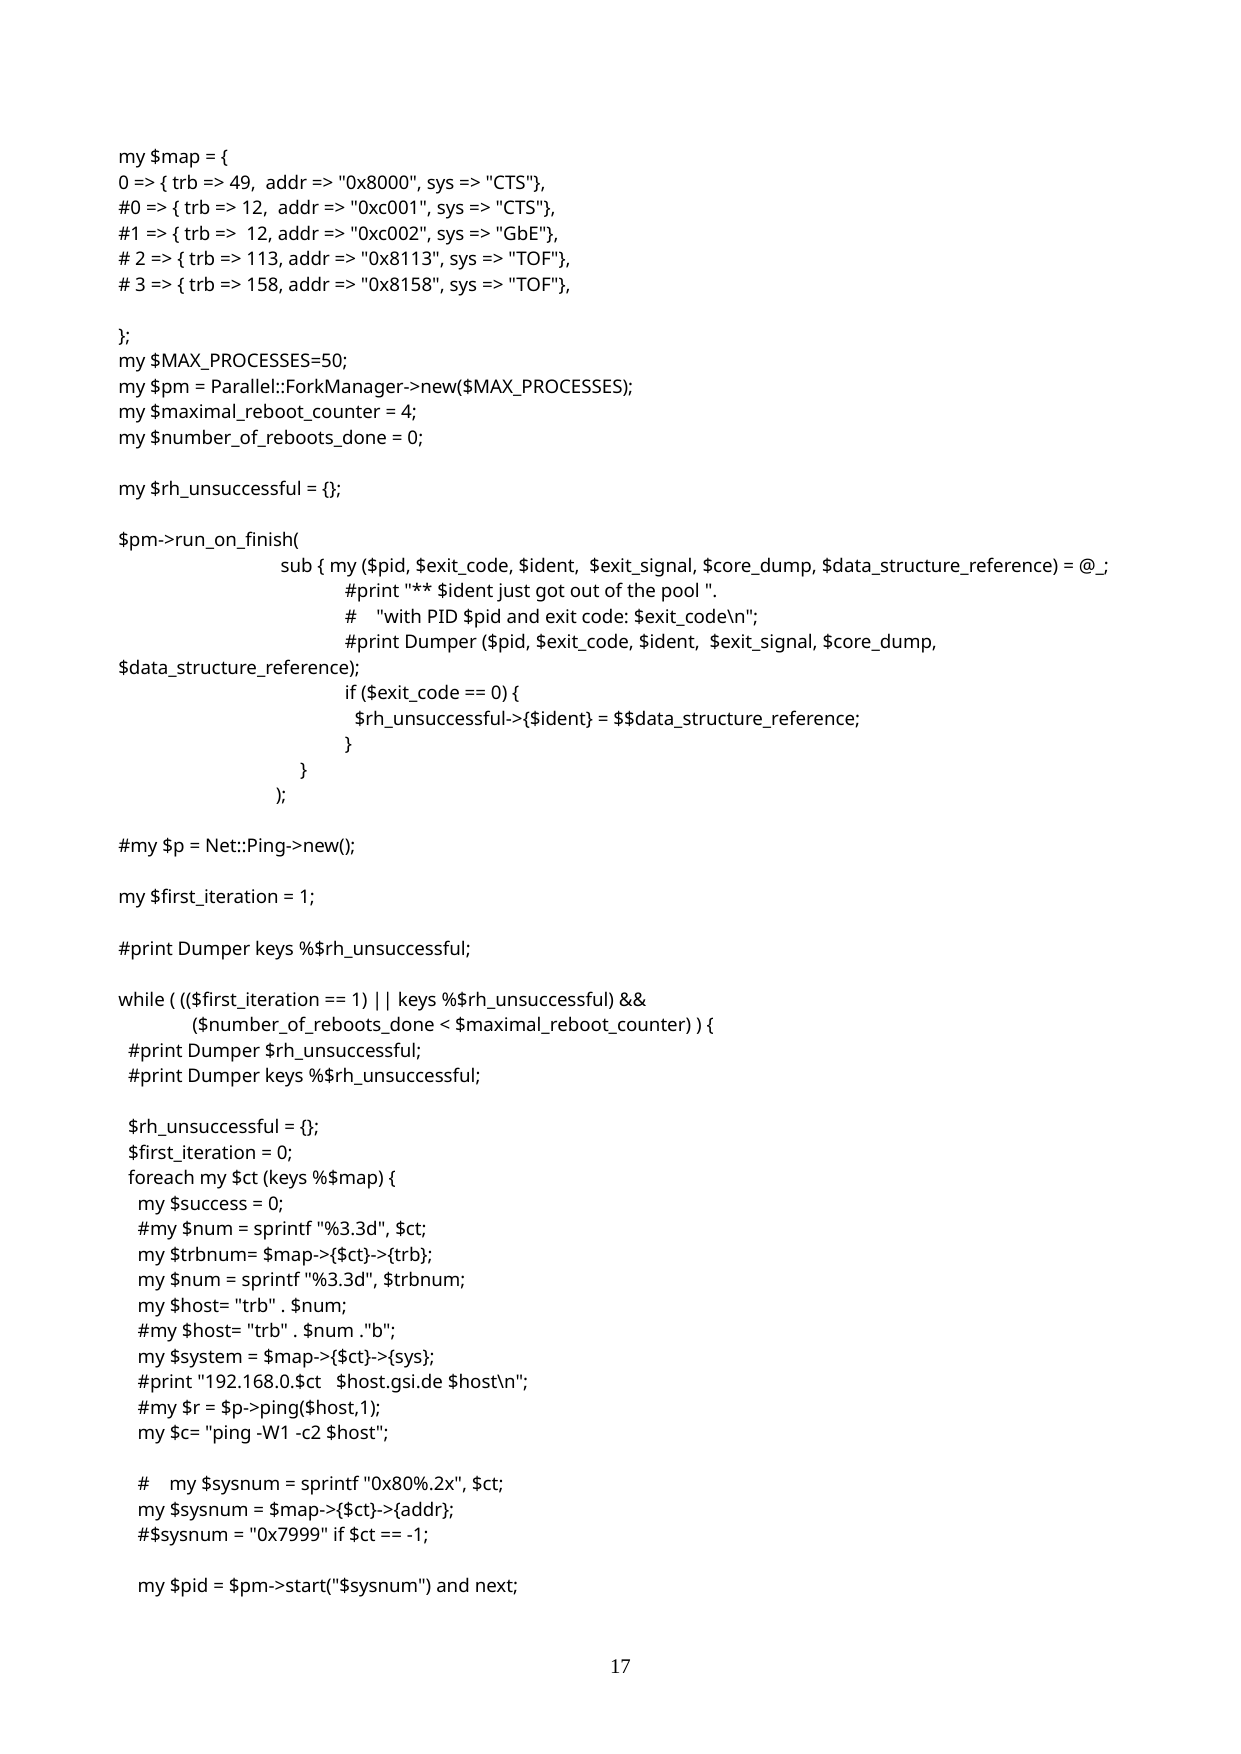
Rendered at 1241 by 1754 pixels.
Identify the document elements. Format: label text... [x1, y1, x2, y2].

text $rh_unsuccessful = {}; [118, 1113, 1122, 1139]
text #print Dumper keys %$rh_unsuccessful; [118, 1062, 1122, 1088]
text $rh_unsuccessful->{$ident} = $$data_structure_reference; [118, 705, 1122, 731]
text #print Dumper $rh_unsuccessful; [118, 1037, 1122, 1062]
text # "with PID $pid and exit code: $exit_code\n"; [118, 603, 1122, 628]
text my $system = $map->{$ct}->{sys}; [118, 1343, 1122, 1369]
text my $pm = Parallel::ForkManager->new($MAX_PROCESSES); [118, 373, 1122, 399]
text #print Dumper ($pid, $exit_code, $ident, $exit_signal, $core_dump, $data_structure_reference); [118, 628, 1122, 679]
text $first_iteration = 0; [118, 1139, 1122, 1164]
text # my $sysnum = sprintf "0x80%.2x", $ct; [118, 1471, 1122, 1496]
text my $success = 0; [118, 1190, 1122, 1216]
text my $map = { [118, 144, 1122, 169]
text while ( (($first_iteration == 1) || keys %$rh_unsuccessful) && [118, 986, 1122, 1011]
text my $maximal_reboot_counter = 4; [118, 399, 1122, 424]
text }; [118, 322, 1122, 348]
text #1 => { trb => 12, addr => "0xc002", sys => "GbE"}, [118, 220, 1122, 246]
text foreach my $ct (keys %$map) { [118, 1164, 1122, 1190]
text my $MAX_PROCESSES=50; [118, 348, 1122, 373]
text #my $host= "trb" . $num ."b"; [118, 1318, 1122, 1343]
text } [118, 731, 1122, 756]
text my $num = sprintf "%3.3d", $trbnum; [118, 1267, 1122, 1292]
text #my $r = $p->ping($host,1); [118, 1394, 1122, 1420]
text my $pid = $pm->start("$sysnum") and next; [118, 1573, 1122, 1598]
text $pm->run_on_finish( [118, 526, 1122, 552]
text if ($exit_code == 0) { [118, 679, 1122, 705]
text my $number_of_reboots_done = 0; [118, 424, 1122, 450]
text my $trbnum= $map->{$ct}->{trb}; [118, 1241, 1122, 1267]
text 0 => { trb => 49, addr => "0x8000", sys => "CTS"}, [118, 169, 1122, 195]
text #print Dumper keys %$rh_unsuccessful; [118, 935, 1122, 960]
text # 3 => { trb => 158, addr => "0x8158", sys => "TOF"}, [118, 271, 1122, 297]
text ($number_of_reboots_done < $maximal_reboot_counter) ) { [118, 1011, 1122, 1037]
text #my $p = Net::Ping->new(); [118, 833, 1122, 858]
text my $host= "trb" . $num; [118, 1292, 1122, 1318]
text #my $num = sprintf "%3.3d", $ct; [118, 1216, 1122, 1241]
text ); [118, 782, 1122, 807]
text my $first_iteration = 1; [118, 884, 1122, 909]
text #0 => { trb => 12, addr => "0xc001", sys => "CTS"}, [118, 195, 1122, 220]
text my $sysnum = $map->{$ct}->{addr}; [118, 1496, 1122, 1522]
text # 2 => { trb => 113, addr => "0x8113", sys => "TOF"}, [118, 246, 1122, 271]
text } [118, 756, 1122, 782]
text #print "192.168.0.$ct $host.gsi.de $host\n"; [118, 1369, 1122, 1394]
text my $c= "ping -W1 -c2 $host"; [118, 1420, 1122, 1445]
text my $rh_unsuccessful = {}; [118, 475, 1122, 501]
text #print "** $ident just got out of the pool ". [118, 577, 1122, 603]
text sub { my ($pid, $exit_code, $ident, $exit_signal, $core_dump, $data_structure_reference) = @_; [118, 552, 1122, 577]
text #$sysnum = "0x7999" if $ct == -1; [118, 1522, 1122, 1547]
